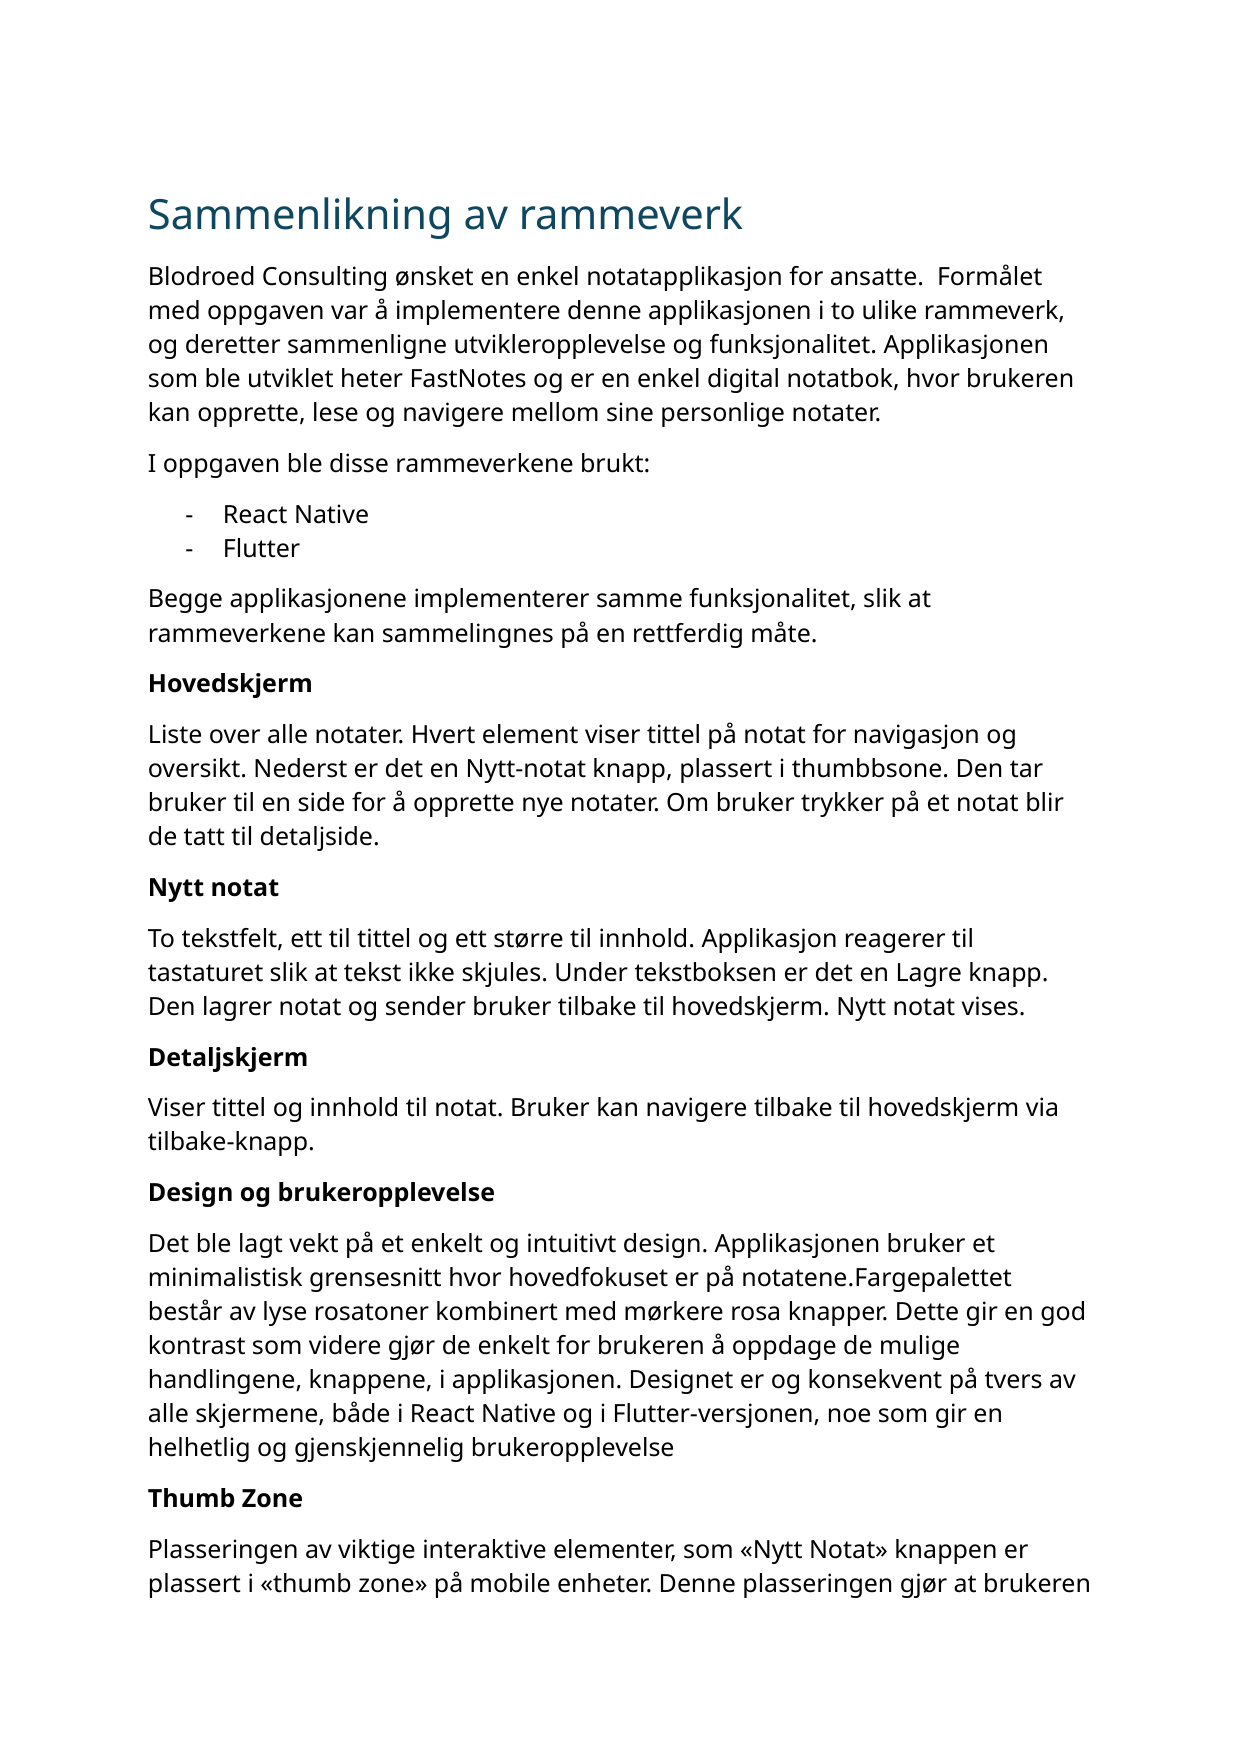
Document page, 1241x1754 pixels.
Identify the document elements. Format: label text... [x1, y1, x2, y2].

text Det ble lagt vekt på et enkelt og intuitivt design. Applikasjonen bruker et minimalistisk grensesnitt hvor hovedfokuset er på notatene.Fargepalettet består av lyse rosatoner kombinert med mørkere rosa knapper. Dette gir en god kontrast som videre gjør de enkelt for brukeren å oppdage de mulige handlingene, knappene, i applikasjonen. Designet er og konsekvent på tvers av alle skjermene, både i React Native og i Flutter-versjonen, noe som gir en helhetlig og gjenskjennelig brukeropplevelse [148, 1225, 1093, 1464]
text I oppgaven ble disse rammeverkene brukt: [148, 446, 1093, 480]
list Flutter [185, 530, 1093, 564]
text Thumb Zone [148, 1481, 1093, 1514]
text Hovedskjerm [148, 666, 1093, 700]
text Blodroed Consulting ønsket en enkel notatapplikasjon for ansatte. Formålet med oppgaven var å implementere denne applikasjonen i to ulike rammeverk, og deretter sammenligne utvikleropplevelse og funksjonalitet. Applikasjonen som ble utviklet heter FastNotes og er en enkel digital notatbok, hvor brukeren kan opprette, lese og navigere mellom sine personlige notater. [148, 259, 1093, 429]
text Liste over alle notater. Hvert element viser tittel på notat for navigasjon og oversikt. Nederst er det en Nytt-notat knapp, plassert i thumbbsone. Den tar bruker til en side for å opprette nye notater. Om bruker trykker på et notat blir de tatt til detaljside. [148, 717, 1093, 853]
text Plasseringen av viktige interaktive elementer, som «Nytt Notat» knappen er plassert i «thumb zone» på mobile enheter. Denne plasseringen gjør at brukeren [148, 1531, 1093, 1599]
text Viser tittel og innhold til notat. Bruker kan navigere tilbake til hovedskjerm via tilbake-knapp. [148, 1090, 1093, 1158]
list React Native [185, 496, 1093, 530]
text Begge applikasjonene implementerer samme funksjonalitet, slik at rammeverkene kan sammelingnes på en rettferdig måte. [148, 581, 1093, 649]
subtitle Sammenlikning av rammeverk [148, 185, 1093, 242]
text Nytt notat [148, 869, 1093, 904]
text To tekstfelt, ett til tittel og ett større til innhold. Applikasjon reagerer til tastaturet slik at tekst ikke skjules. Under tekstboksen er det en Lagre knapp. Den lagrer notat og sender bruker tilbake til hovedskjerm. Nytt notat vises. [148, 920, 1093, 1022]
text Detaljskjerm [148, 1039, 1093, 1073]
text Design og brukeropplevelse [148, 1175, 1093, 1209]
